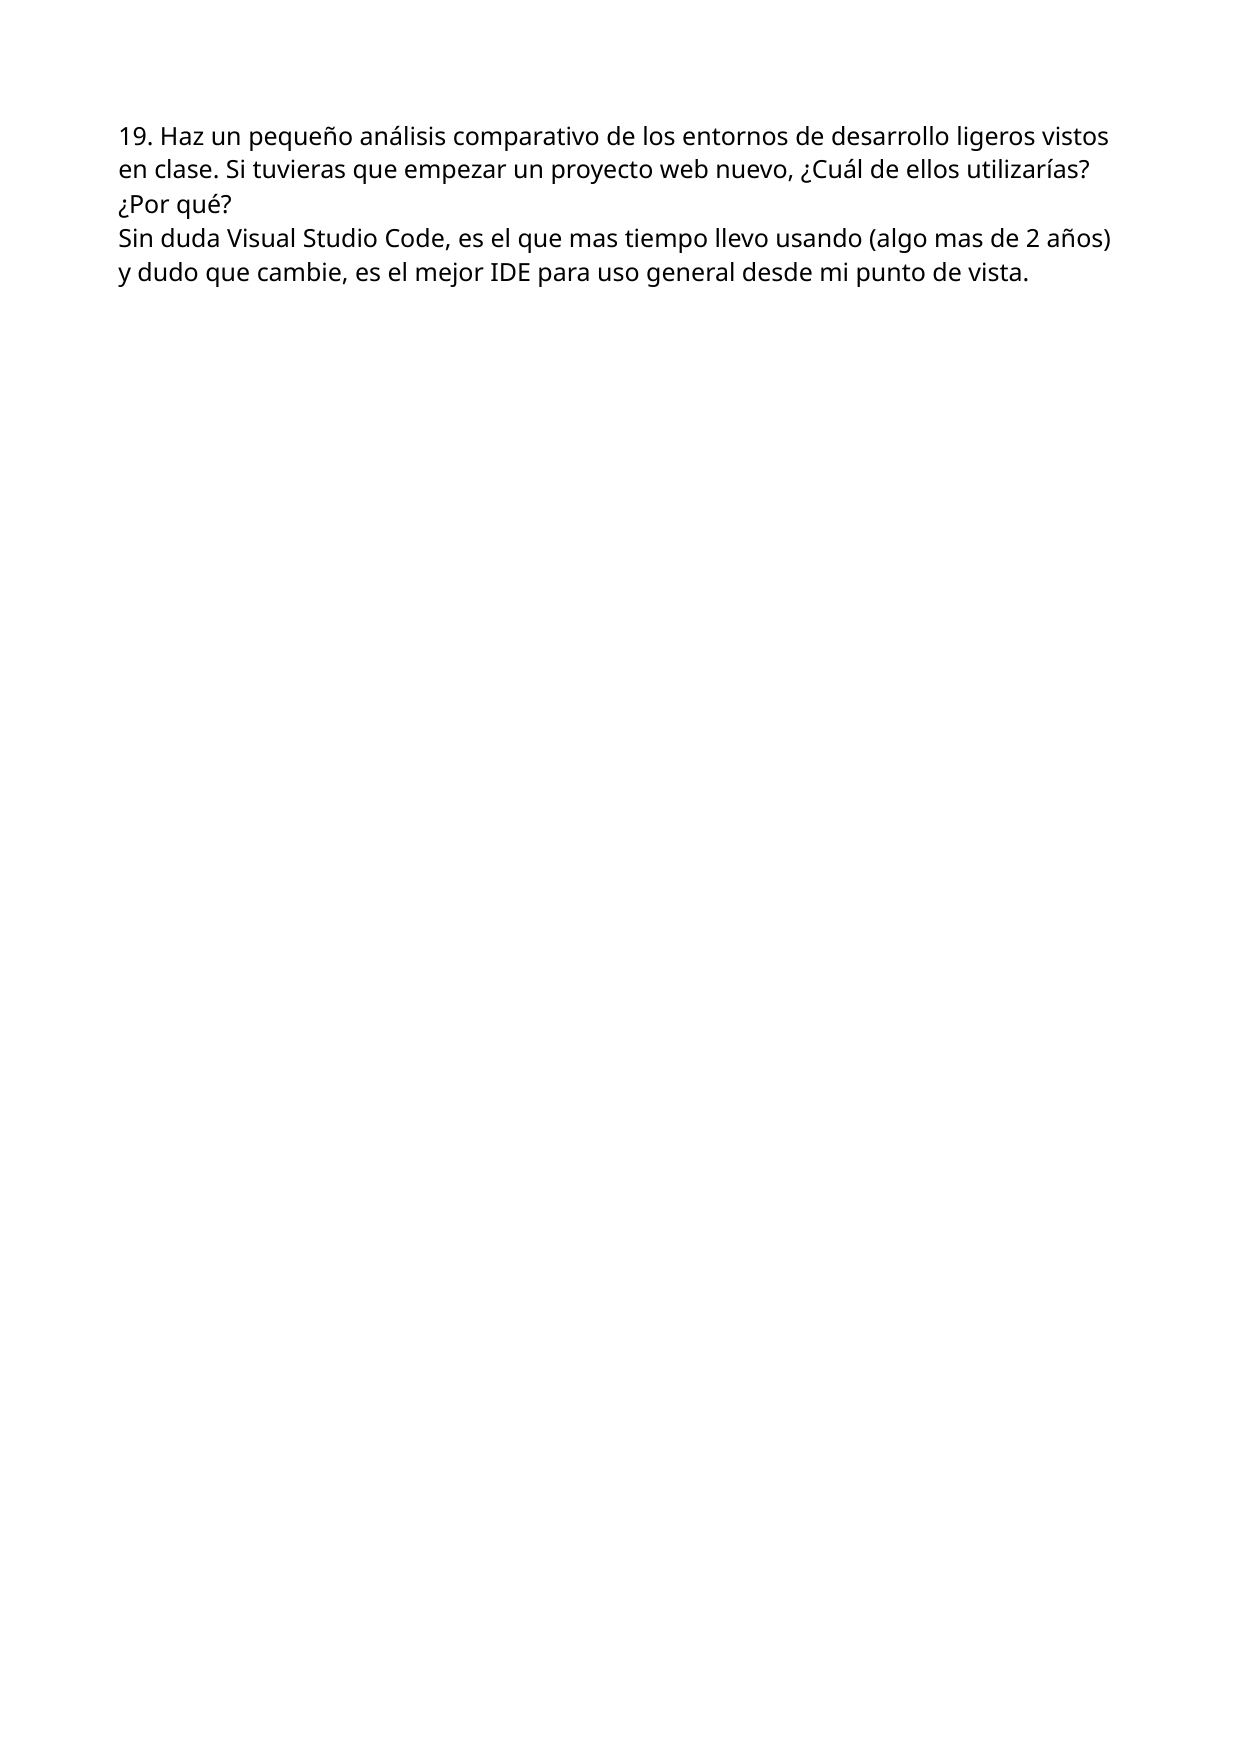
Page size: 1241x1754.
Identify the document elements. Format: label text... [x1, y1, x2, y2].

text 19. Haz un pequeño análisis comparativo de los entornos de desarrollo ligeros vistos en clase. Si tuvieras que empezar un proyecto web nuevo, ¿Cuál de ellos utilizarías? ¿Por qué? [118, 118, 1122, 220]
text Sin duda Visual Studio Code, es el que mas tiempo llevo usando (algo mas de 2 años) y dudo que cambie, es el mejor IDE para uso general desde mi punto de vista. [118, 220, 1122, 288]
